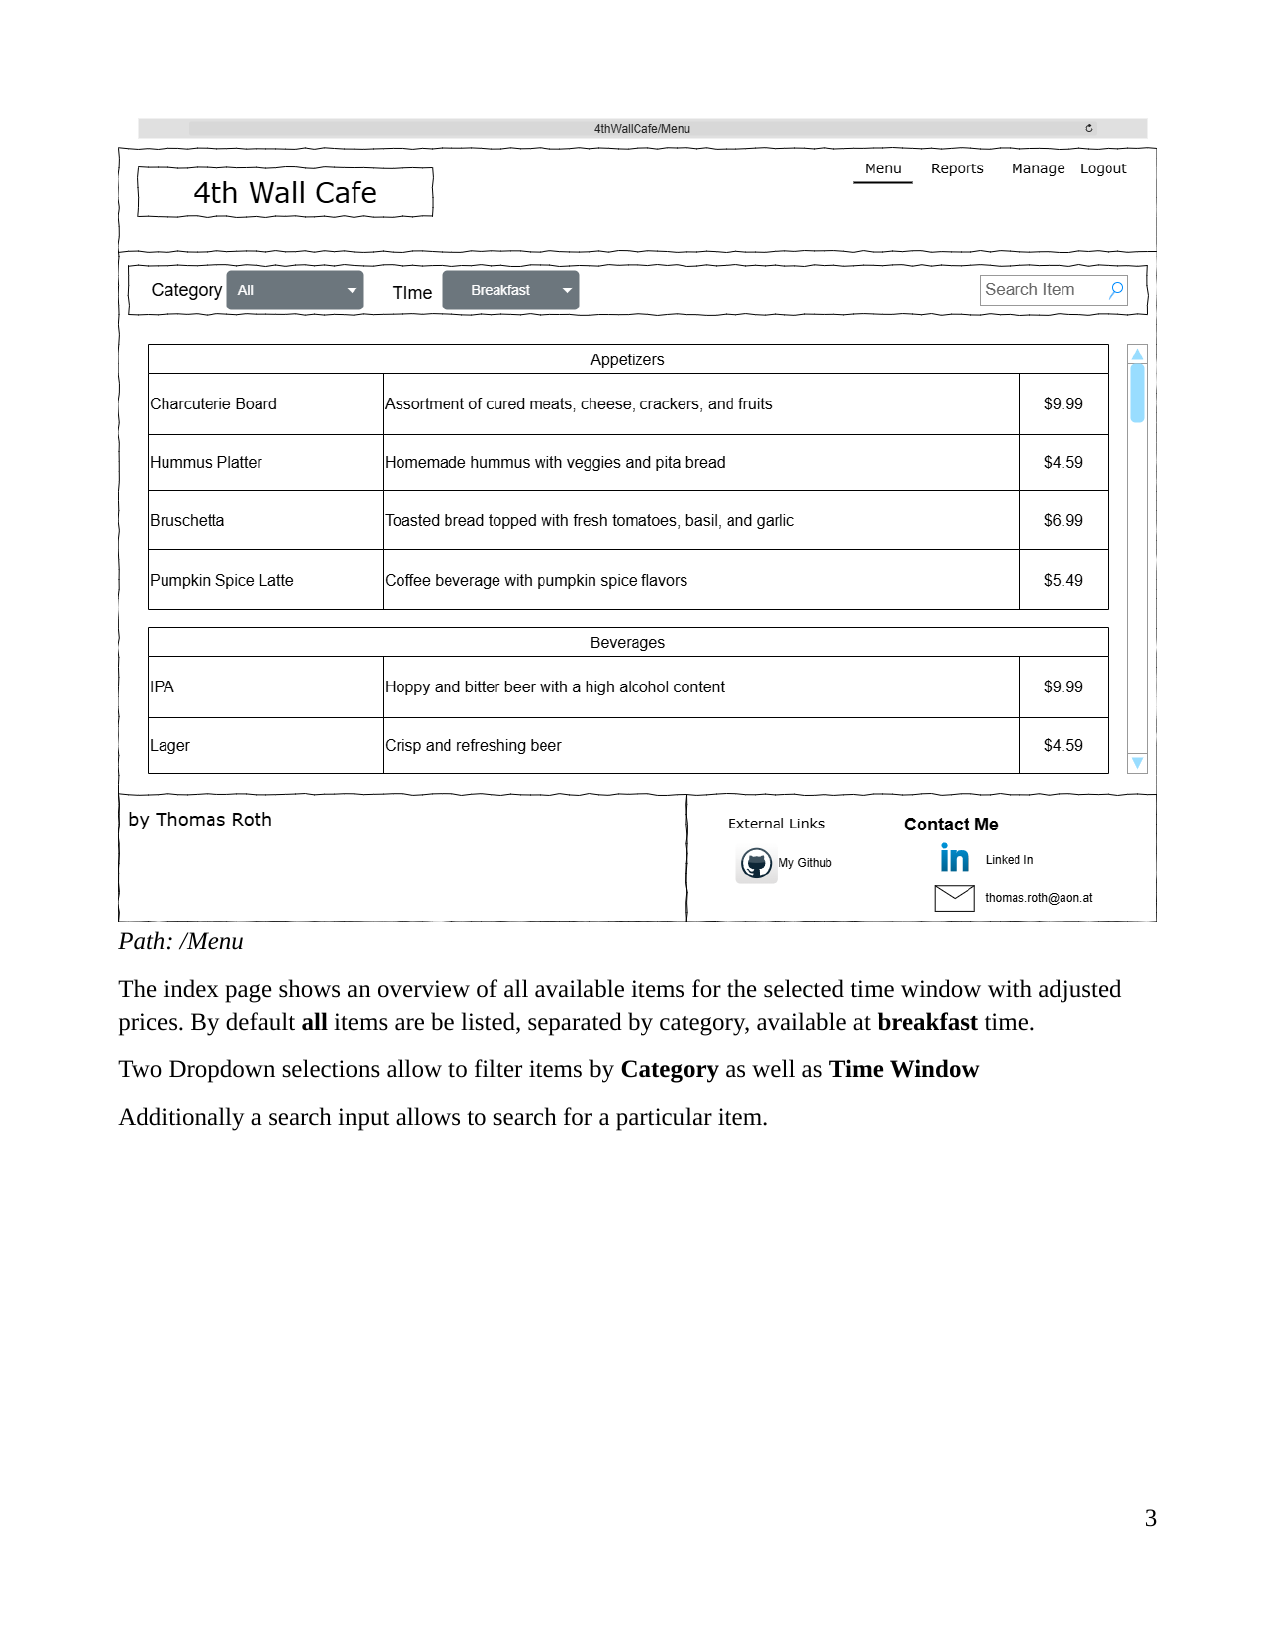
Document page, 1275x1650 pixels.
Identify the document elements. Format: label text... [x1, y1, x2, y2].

text The index page shows an overview of all available items for the selected time window with adjusted prices. By default all items are be listed, separated by category, available at breakfast time. [118, 974, 1157, 1036]
text Two Dropdown selections allow to filter items by Category as well as Time Window [118, 1054, 1157, 1083]
text Path: /Menu [118, 922, 1157, 955]
picture [118, 118, 1157, 922]
text Additionally a search input allows to search for a particular item. [118, 1102, 1157, 1131]
